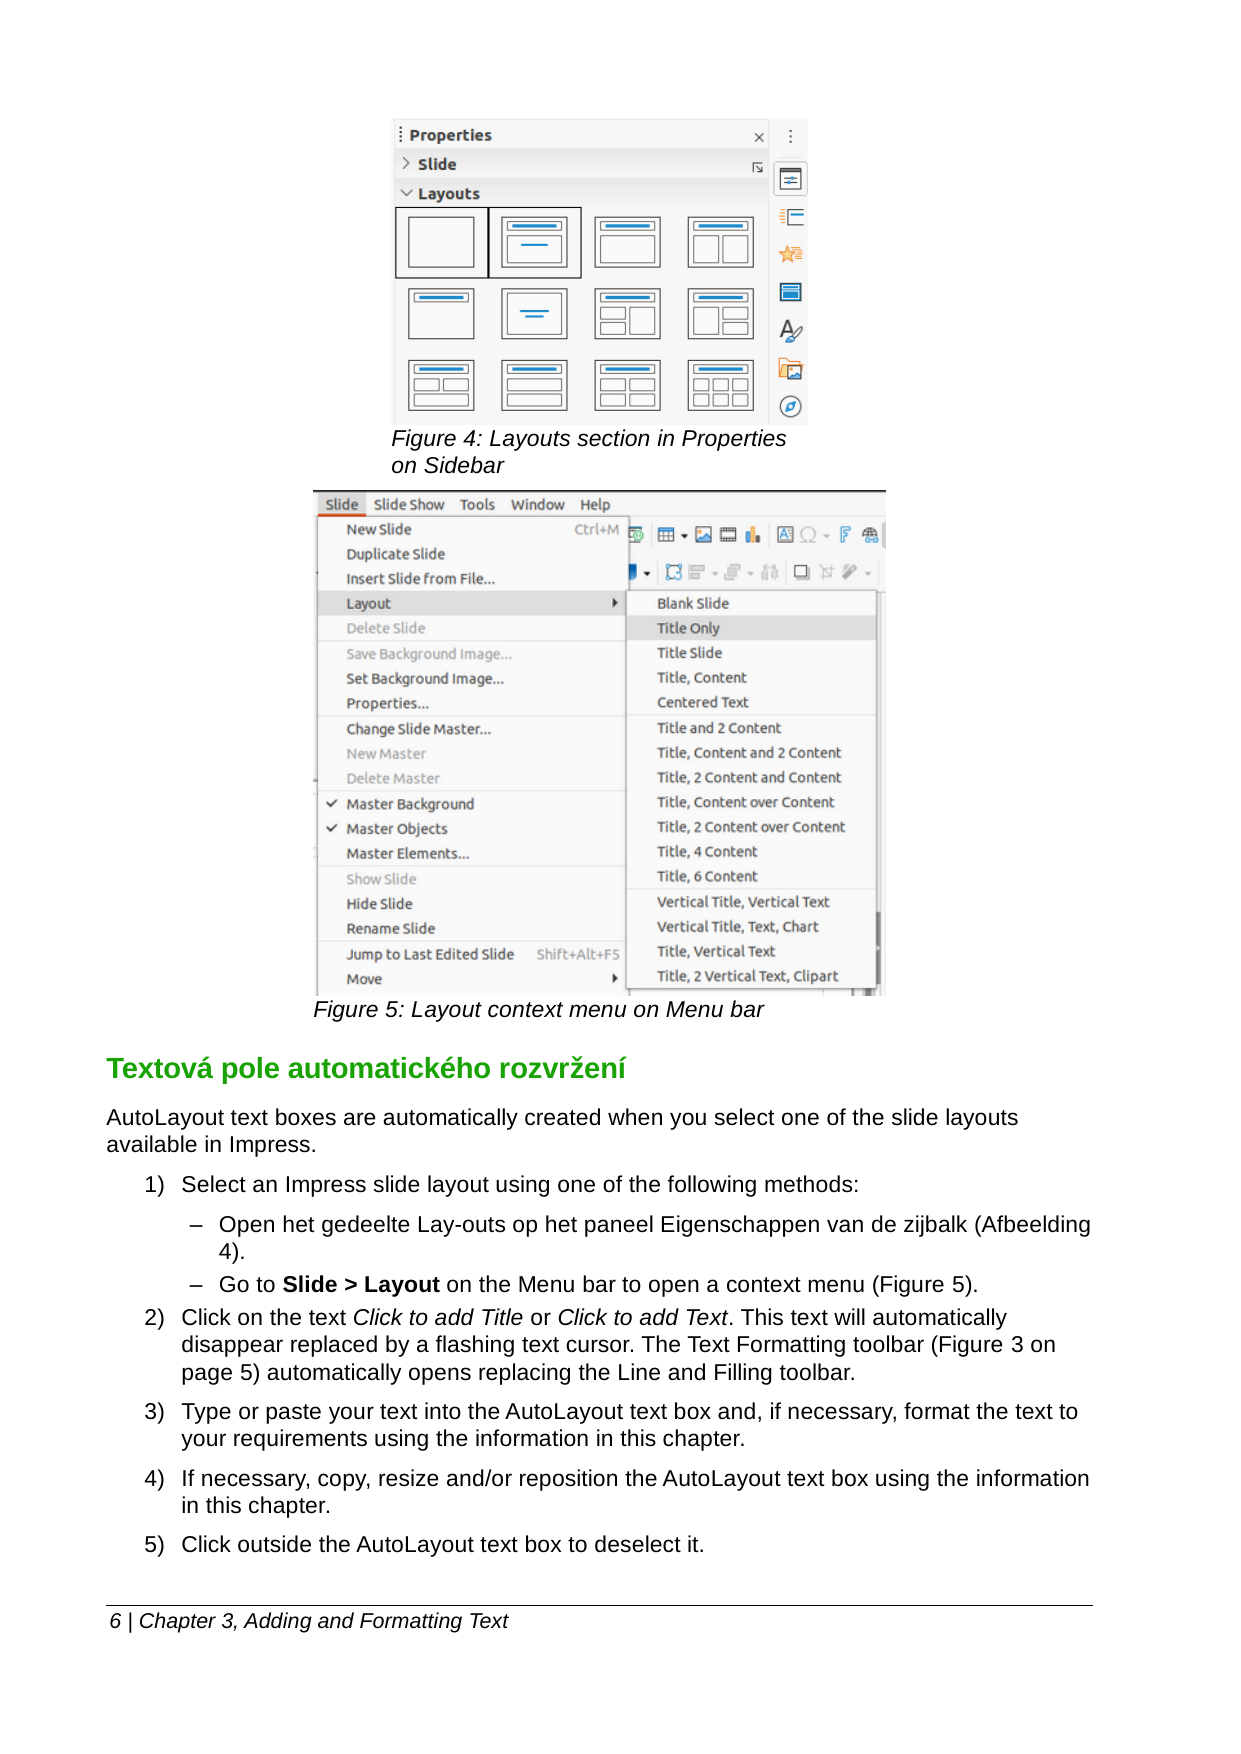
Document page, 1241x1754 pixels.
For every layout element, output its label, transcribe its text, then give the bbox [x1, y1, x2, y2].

list Go to Slide > Layout on the Menu bar to open a context menu (Figure 5). [189, 1270, 1093, 1297]
list If necessary, copy, resize and/or reposition the AutoLayout text box using the information in this chapter. [164, 1464, 1093, 1518]
text Figure 4: Layouts section in Properties on Sidebar [391, 425, 808, 478]
text AutoLayout text boxes are automatically created when you select one of the slide layouts available in Impress. [106, 1104, 1093, 1158]
list Type or paste your text into the AutoLayout text box and, if necessary, format the text to your requirements using the information in this chapter. [164, 1397, 1093, 1452]
picture [313, 490, 886, 996]
subtitle Textová pole automatického rozvržení [106, 1051, 1093, 1085]
list Open het gedeelte Lay-outs op het paneel Eigenschappen van de zijbalk (Afbeelding 4). [189, 1210, 1093, 1264]
text Figure 5: Layout context menu on Menu bar [313, 996, 886, 1022]
list Click outside the AutoLayout text box to deselect it. [164, 1531, 1093, 1558]
picture [391, 118, 808, 425]
list Select an Impress slide layout using one of the following methods: [164, 1170, 1093, 1197]
list Click on the text Click to add Title or Click to add Text. This text will automatically disappear replaced by a flashing text cursor. The Text Formatting toolbar (Figure 3 on page 5) automatically opens replacing the Line and Filling toolbar. [164, 1304, 1093, 1385]
